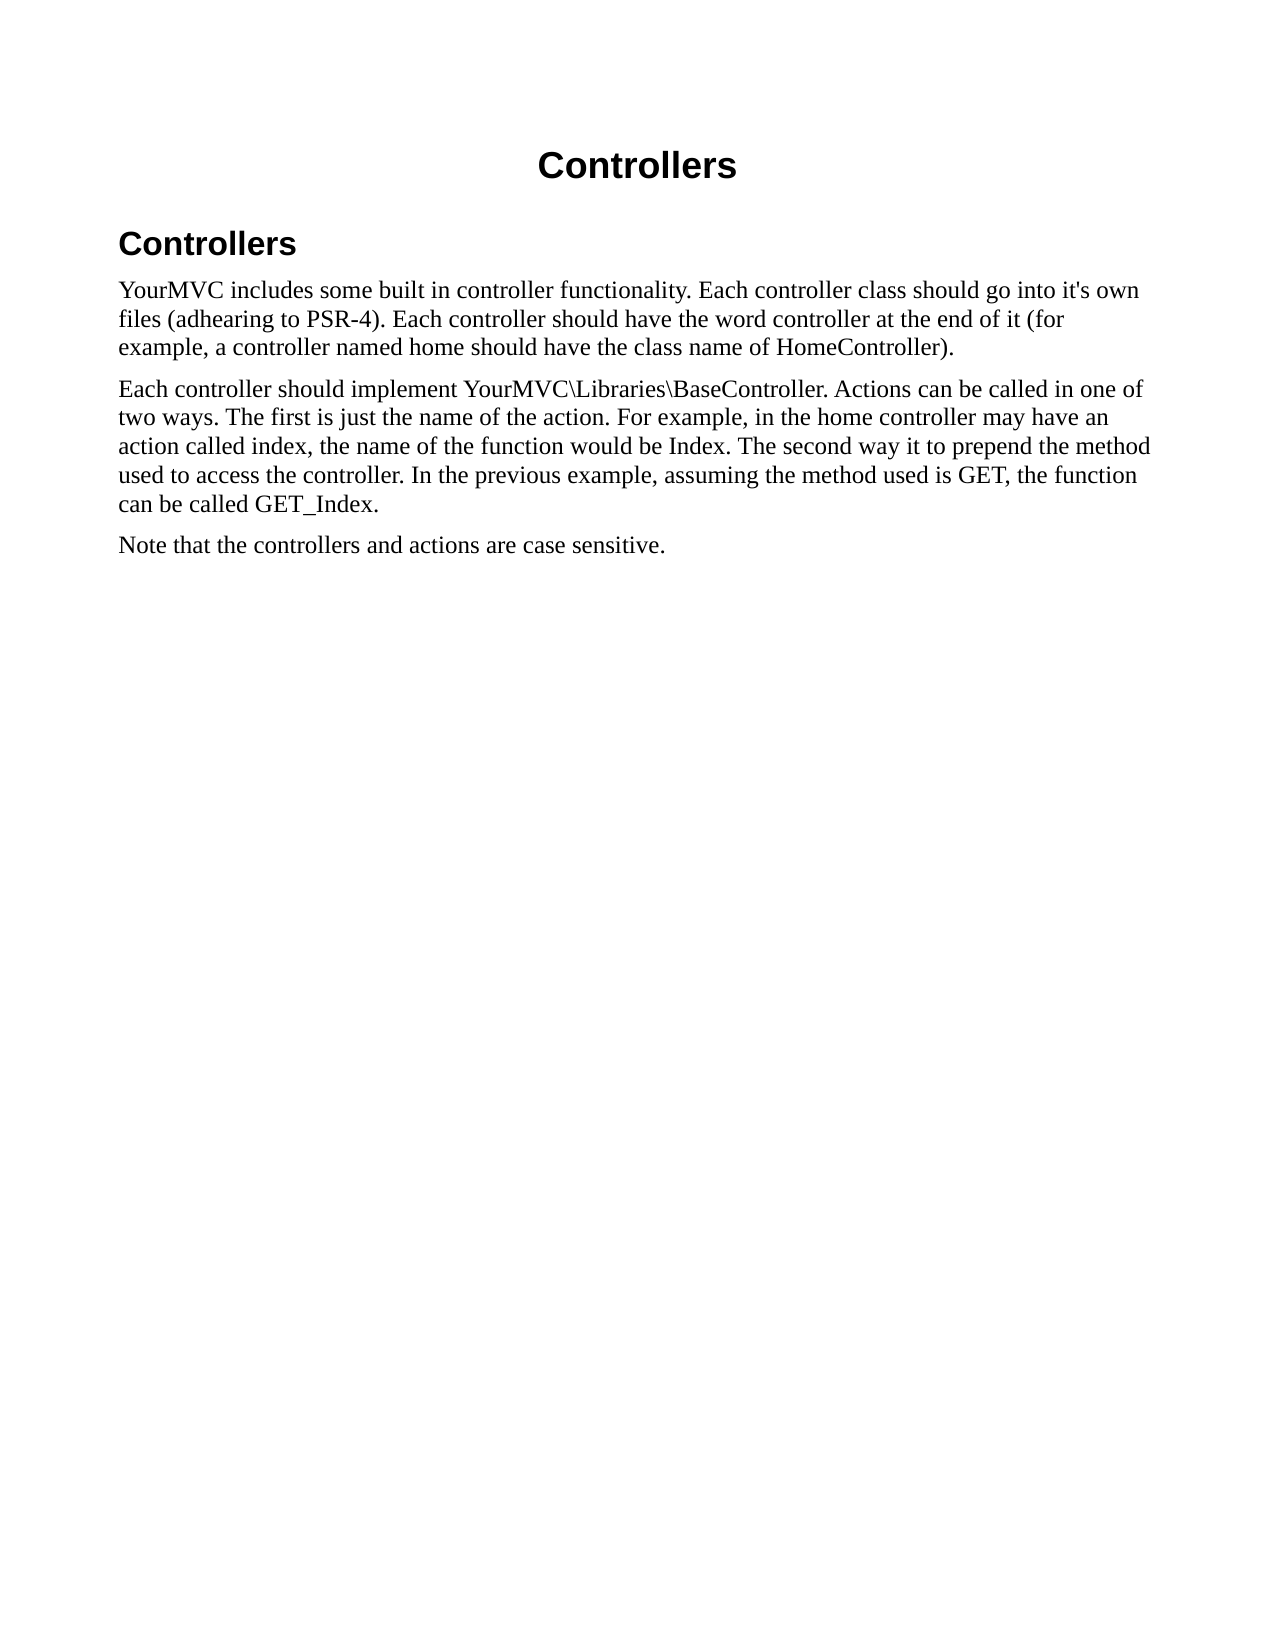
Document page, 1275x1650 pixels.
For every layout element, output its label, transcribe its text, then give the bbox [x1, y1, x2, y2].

title Controllers [118, 143, 1157, 186]
text Note that the controllers and actions are case sensitive. [118, 530, 1157, 559]
text YourMVC includes some built in controller functionality. Each controller class should go into it's own files (adhearing to PSR-4). Each controller should have the word controller at the end of it (for example, a controller named home should have the class name of HomeController). [118, 275, 1157, 361]
text Each controller should implement YourMVC\Libraries\BaseController. Actions can be called in one of two ways. The first is just the name of the action. For example, in the home controller may have an action called index, the name of the function would be Index. The second way it to prepend the method used to access the controller. In the previous example, assuming the method used is GET, the function can be called GET_Index. [118, 374, 1157, 517]
subtitle Controllers [118, 224, 1157, 262]
